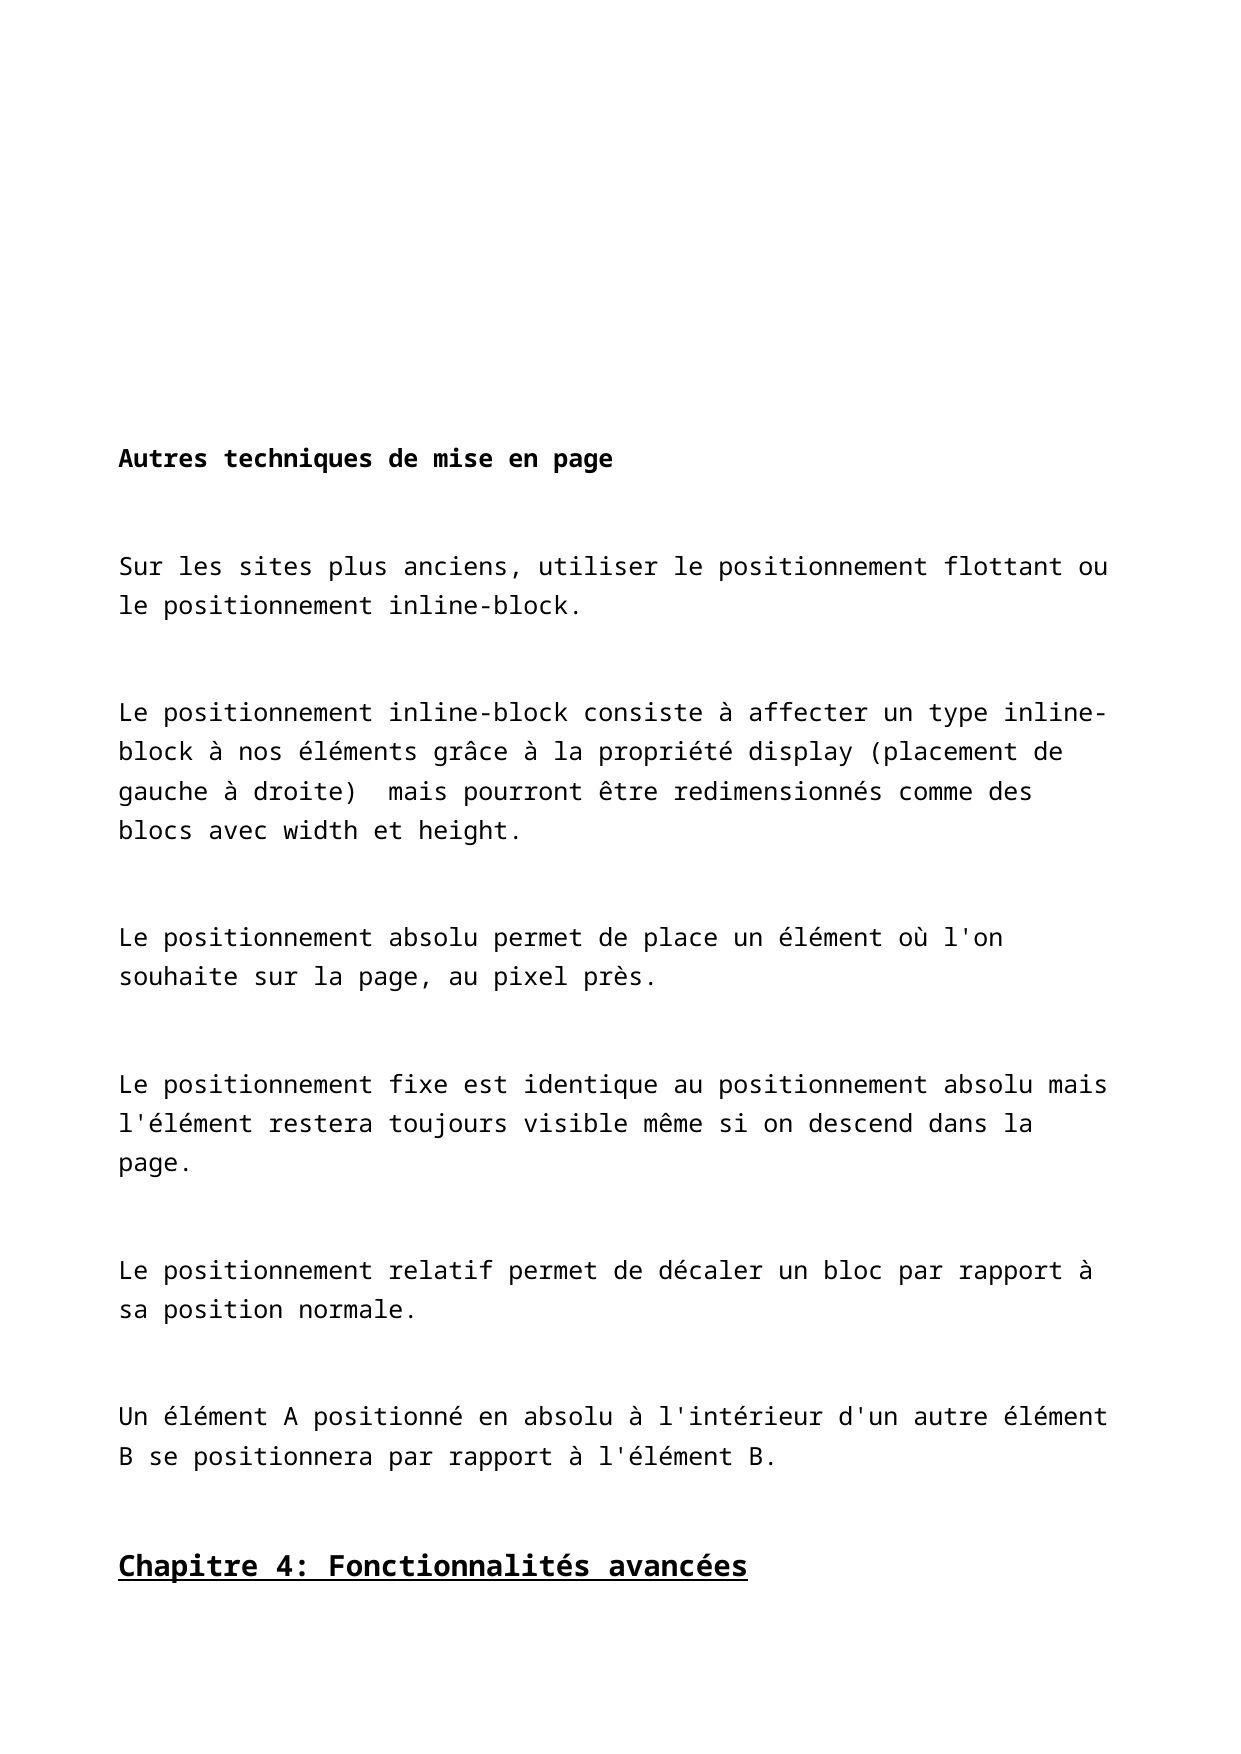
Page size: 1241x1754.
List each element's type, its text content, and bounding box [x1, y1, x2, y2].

text Un élément A positionné en absolu à l'intérieur d'un autre élément B se positionnera par rapport à l'élément B. [118, 1399, 1122, 1472]
text Le positionnement inline-block consiste à affecter un type inline-block à nos éléments grâce à la propriété display (placement de gauche à droite) mais pourront être redimensionnés comme des blocs avec width et height. [118, 695, 1122, 846]
text Le positionnement absolu permet de place un élément où l'on souhaite sur la page, au pixel près. [118, 920, 1122, 993]
text Le positionnement fixe est identique au positionnement absolu mais l'élément restera toujours visible même si on descend dans la page. [118, 1066, 1122, 1179]
text Le positionnement relatif permet de décaler un bloc par rapport à sa position normale. [118, 1252, 1122, 1326]
text Chapitre 4: Fonctionnalités avancées [118, 1546, 1122, 1585]
text Sur les sites plus anciens, utiliser le positionnement flottant ou le positionnement inline-block. [118, 548, 1122, 621]
text Autres techniques de mise en page [118, 441, 1122, 475]
